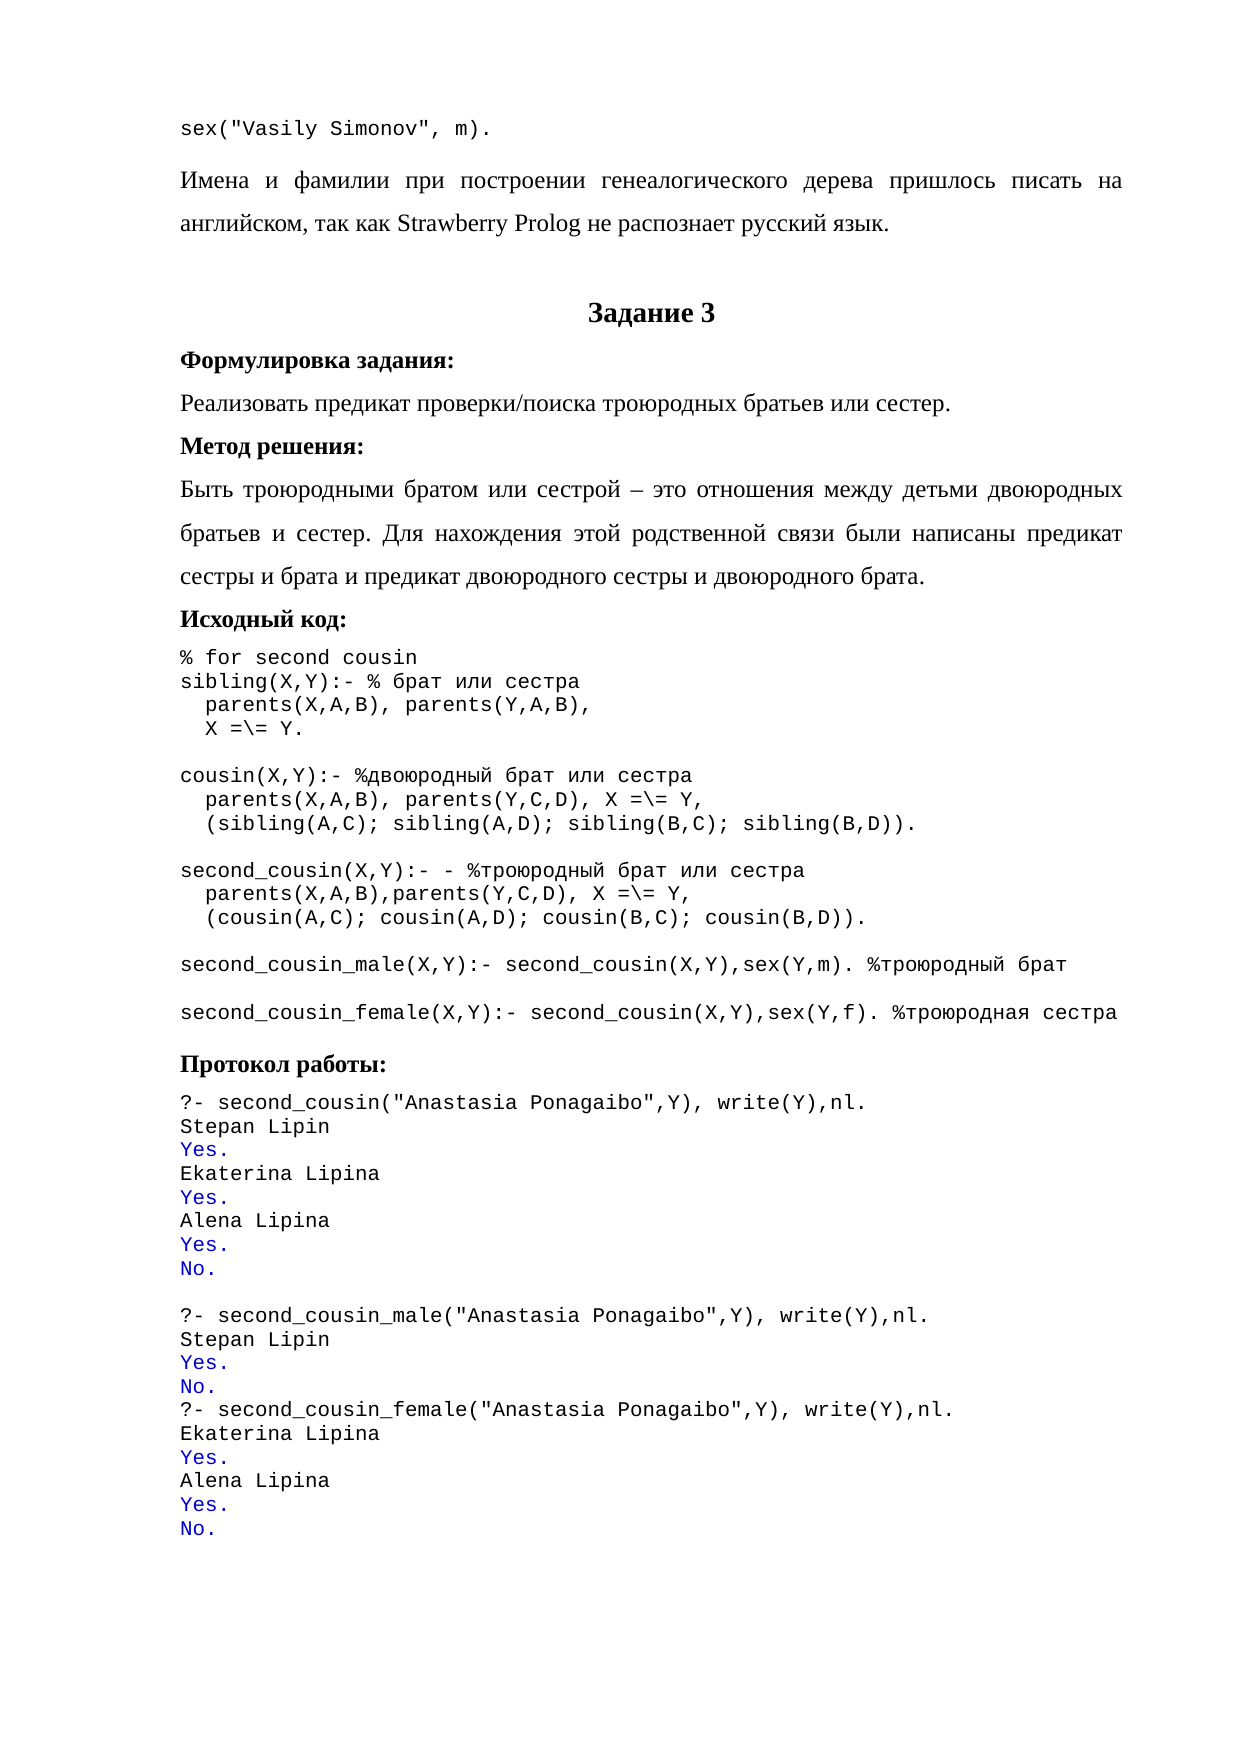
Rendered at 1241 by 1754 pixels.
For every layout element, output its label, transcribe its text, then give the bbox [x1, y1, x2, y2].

text cousin(X,Y):- %двоюродный брат или сестра [180, 765, 1123, 789]
text Исходный код: [180, 604, 1123, 633]
text sibling(X,Y):- % брат или сестра [180, 671, 1123, 694]
text Yes. [180, 1234, 1123, 1258]
text Yes. [180, 1494, 1123, 1518]
text Stepan Lipin [180, 1328, 1123, 1352]
text second_cousin_female(X,Y):- second_cousin(X,Y),sex(Y,f). %троюродная сестра [180, 1002, 1123, 1025]
text Alena Lipina [180, 1470, 1123, 1494]
text Yes. [180, 1447, 1123, 1470]
text second_cousin(X,Y):- - %троюродный брат или сестра [180, 860, 1123, 883]
text second_cousin_male(X,Y):- second_cousin(X,Y),sex(Y,m). %троюродный брат [180, 954, 1123, 978]
text X =\= Y. [180, 718, 1123, 742]
text Alena Lipina [180, 1210, 1123, 1234]
text Протокол работы: [180, 1049, 1123, 1078]
text ?- second_cousin_female("Anastasia Ponagaibo",Y), write(Y),nl. [180, 1399, 1123, 1423]
text sex("Vasily Simonov", m). [180, 118, 1123, 142]
text % for second cousin [180, 647, 1123, 671]
text Yes. [180, 1187, 1123, 1210]
text (sibling(A,C); sibling(A,D); sibling(B,C); sibling(B,D)). [180, 812, 1123, 836]
text Yes. [180, 1139, 1123, 1163]
text Формулировка задания: [180, 345, 1123, 374]
text Реализовать предикат проверки/поиска троюродных братьев или сестер. [180, 388, 1123, 417]
text Yes. [180, 1352, 1123, 1376]
text Быть троюродными братом или сестрой – это отношения между детьми двоюродных братьев и сестер. Для нахождения этой родственной связи были написаны предикат сестры и брата и предикат двоюродного сестры и двоюродного брата. [180, 474, 1123, 589]
text parents(X,A,B), parents(Y,A,B), [180, 694, 1123, 718]
text No. [180, 1518, 1123, 1541]
text parents(X,A,B), parents(Y,C,D), X =\= Y, [180, 789, 1123, 812]
text Имена и фамилии при построении генеалогического дерева пришлось писать на английском, так как Strawberry Prolog не распознает русский язык. [180, 165, 1123, 237]
text Метод решения: [180, 431, 1123, 460]
text parents(X,A,B),parents(Y,C,D), X =\= Y, [180, 883, 1123, 907]
text Stepan Lipin [180, 1116, 1123, 1139]
text ?- second_cousin_male("Anastasia Ponagaibo",Y), write(Y),nl. [180, 1305, 1123, 1328]
text Ekaterina Lipina [180, 1163, 1123, 1187]
text Ekaterina Lipina [180, 1423, 1123, 1447]
text Задание 3 [180, 295, 1123, 328]
text No. [180, 1376, 1123, 1399]
text (cousin(A,C); cousin(A,D); cousin(B,C); cousin(B,D)). [180, 907, 1123, 931]
text ?- second_cousin("Anastasia Ponagaibo",Y), write(Y),nl. [180, 1092, 1123, 1116]
text No. [180, 1258, 1123, 1281]
